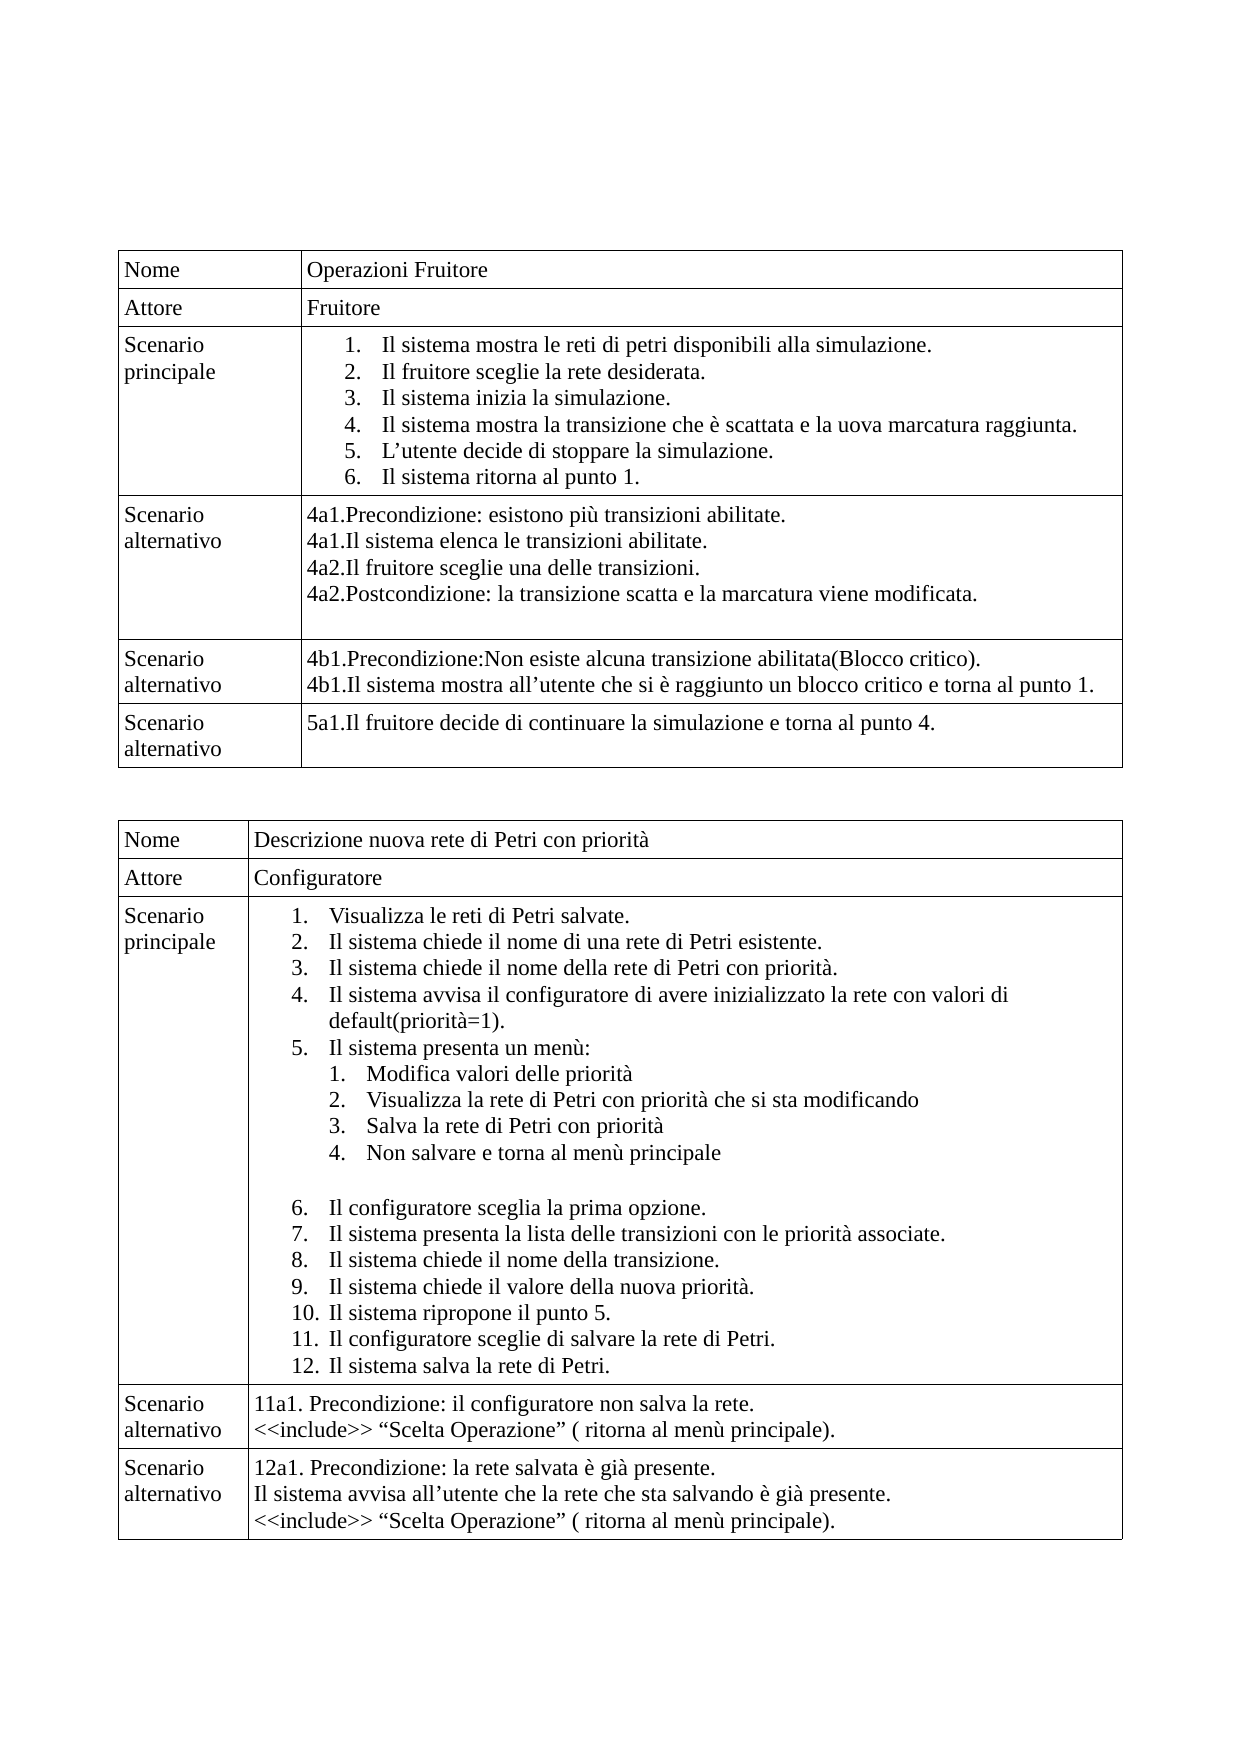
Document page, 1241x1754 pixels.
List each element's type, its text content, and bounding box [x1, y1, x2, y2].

table_header Operazioni Fruitore [302, 251, 1122, 288]
table_cell Scenario alternativo [119, 640, 301, 703]
table_header Descrizione nuova rete di Petri con priorità [249, 821, 1122, 858]
table_cell Fruitore [302, 289, 1122, 326]
table_cell 4a1.Precondizione: esistono più transizioni abilitate. 4a1.Il sistema elenca le transizioni abilitate. 4a2.Il fruitore sceglie una delle transizioni. 4a2.Postcondizione: la transizione scatta e la marcatura viene modificata. [302, 496, 1122, 639]
table_cell 5a1.Il fruitore decide di continuare la simulazione e torna al punto 4. [302, 704, 1122, 767]
table_cell Scenario alternativo [119, 704, 301, 767]
table_cell Scenario alternativo [119, 1449, 248, 1539]
table_cell 12a1. Precondizione: la rete salvata è già presente. Il sistema avvisa all’utente che la rete che sta salvando è già presente. <<include>> “Scelta Operazione” ( ritorna al menù principale). [249, 1449, 1122, 1539]
table_cell Scenario principale [119, 327, 301, 495]
table_cell Configuratore [249, 859, 1122, 896]
table_cell Il sistema mostra le reti di petri disponibili alla simulazione. Il fruitore sceglie la rete desiderata. Il sistema inizia la simulazione. Il sistema mostra la transizione che è scattata e la uova marcatura raggiunta. L’utente decide di stoppare la simulazione. Il sistema ritorna al punto 1. [302, 327, 1122, 495]
table_cell Visualizza le reti di Petri salvate. Il sistema chiede il nome di una rete di Petri esistente. Il sistema chiede il nome della rete di Petri con priorità. Il sistema avvisa il configuratore di avere inizializzato la rete con valori di default(priorità=1). Il sistema presenta un menù: Modifica valori delle priorità Visualizza la rete di Petri con priorità che si sta modificando Salva la rete di Petri con priorità Non salvare e torna al menù principale Il configuratore sceglia la prima opzione. Il sistema presenta la lista delle transizioni con le priorità associate. Il sistema chiede il nome della transizione. Il sistema chiede il valore della nuova priorità. Il sistema ripropone il punto 5. Il configuratore sceglie di salvare la rete di Petri. Il sistema salva la rete di Petri. [249, 897, 1122, 1384]
table_cell Scenario principale [119, 897, 248, 1384]
table_cell 11a1. Precondizione: il configuratore non salva la rete. <<include>> “Scelta Operazione” ( ritorna al menù principale). [249, 1385, 1122, 1448]
table_cell Attore [119, 289, 301, 326]
table_header Nome [119, 251, 301, 288]
table_cell Attore [119, 859, 248, 896]
table_cell 4b1.Precondizione:Non esiste alcuna transizione abilitata(Blocco critico). 4b1.Il sistema mostra all’utente che si è raggiunto un blocco critico e torna al punto 1. [302, 640, 1122, 703]
table_header Nome [119, 821, 248, 858]
table_cell Scenario alternativo [119, 1385, 248, 1448]
table_cell Scenario alternativo [119, 496, 301, 639]
